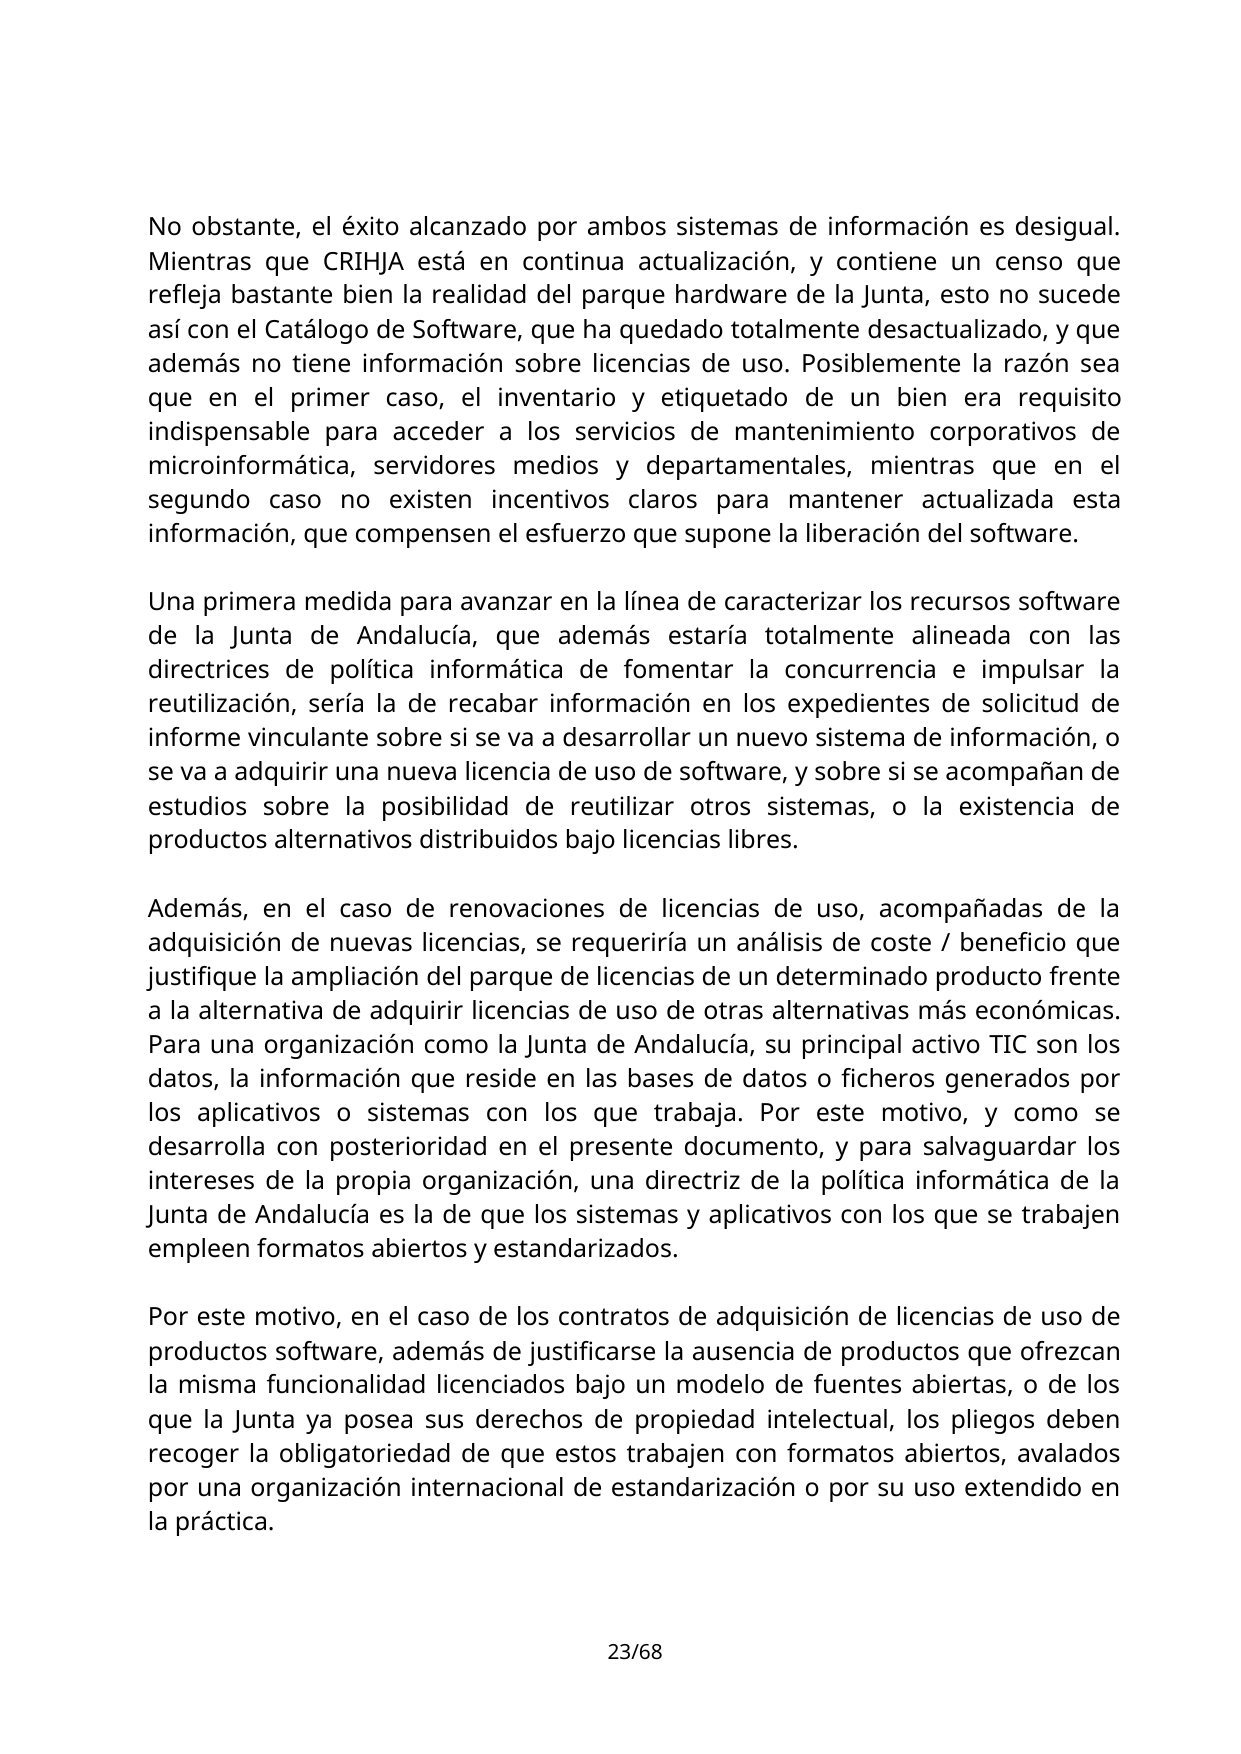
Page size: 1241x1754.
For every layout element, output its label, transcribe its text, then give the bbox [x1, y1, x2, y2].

text Por este motivo, en el caso de los contratos de adquisición de licencias de uso de productos software, además de justificarse la ausencia de productos que ofrezcan la misma funcionalidad licenciados bajo un modelo de fuentes abiertas, o de los que la Junta ya posea sus derechos de propiedad intelectual, los pliegos deben recoger la obligatoriedad de que estos trabajen con formatos abiertos, avalados por una organización internacional de estandarización o por su uso extendido en la práctica. [148, 1299, 1122, 1537]
list No obstante, el éxito alcanzado por ambos sistemas de información es desigual. Mientras que CRIHJA está en continua actualización, y contiene un censo que refleja bastante bien la realidad del parque hardware de la Junta, esto no sucede así con el Catálogo de Software, que ha quedado totalmente desactualizado, y que además no tiene información sobre licencias de uso. Posiblemente la razón sea que en el primer caso, el inventario y etiquetado de un bien era requisito indispensable para acceder a los servicios de mantenimiento corporativos de microinformática, servidores medios y departamentales, mientras que en el segundo caso no existen incentivos claros para mantener actualizada esta información, que compensen el esfuerzo que supone la liberación del software. [148, 209, 1122, 550]
text Además, en el caso de renovaciones de licencias de uso, acompañadas de la adquisición de nuevas licencias, se requeriría un análisis de coste / beneficio que justifique la ampliación del parque de licencias de un determinado producto frente a la alternativa de adquirir licencias de uso de otras alternativas más económicas. Para una organización como la Junta de Andalucía, su principal activo TIC son los datos, la información que reside en las bases de datos o ficheros generados por los aplicativos o sistemas con los que trabaja. Por este motivo, y como se desarrolla con posterioridad en el presente documento, y para salvaguardar los intereses de la propia organización, una directriz de la política informática de la Junta de Andalucía es la de que los sistemas y aplicativos con los que se trabajen empleen formatos abiertos y estandarizados. [148, 890, 1122, 1265]
text Una primera medida para avanzar en la línea de caracterizar los recursos software de la Junta de Andalucía, que además estaría totalmente alineada con las directrices de política informática de fomentar la concurrencia e impulsar la reutilización, sería la de recabar información en los expedientes de solicitud de informe vinculante sobre si se va a desarrollar un nuevo sistema de información, o se va a adquirir una nueva licencia de uso de software, y sobre si se acompañan de estudios sobre la posibilidad de reutilizar otros sistemas, o la existencia de productos alternativos distribuidos bajo licencias libres. [148, 584, 1122, 856]
